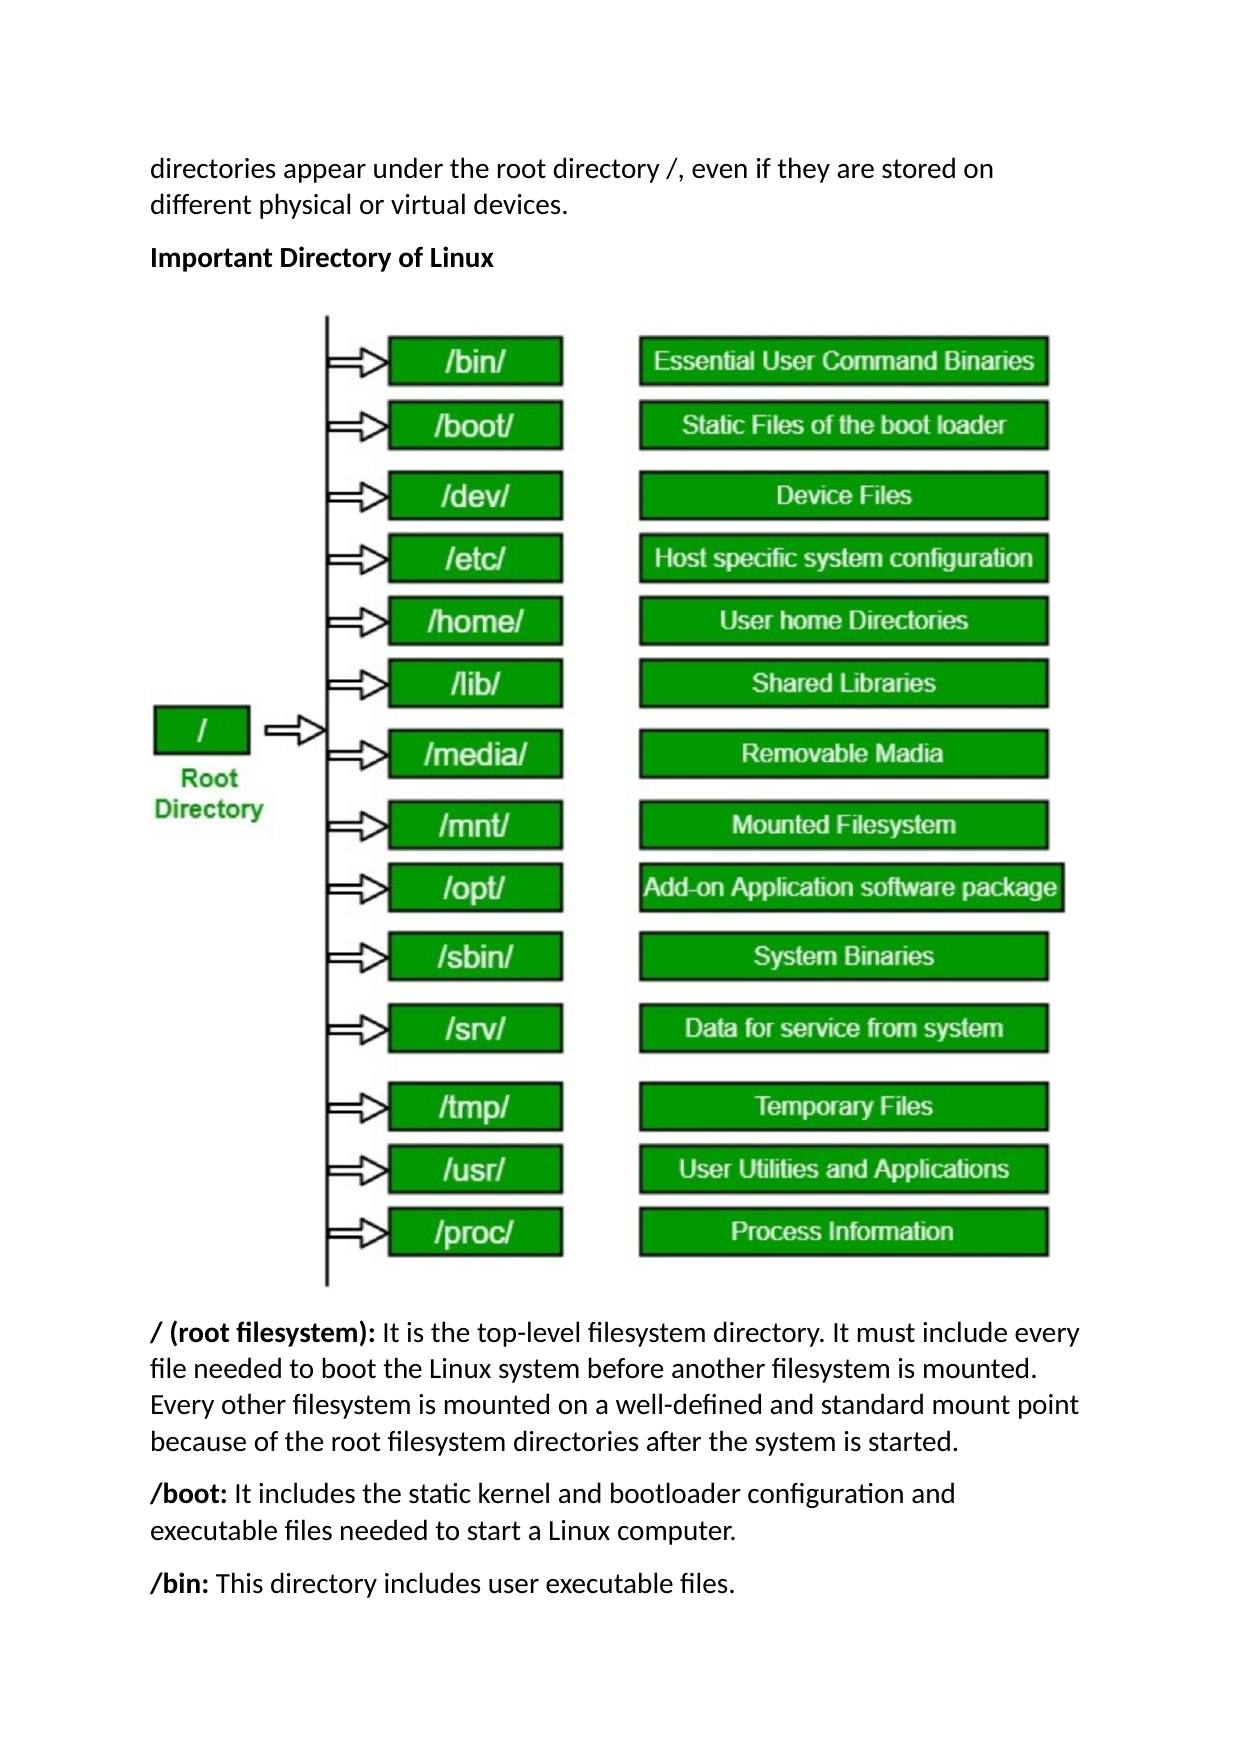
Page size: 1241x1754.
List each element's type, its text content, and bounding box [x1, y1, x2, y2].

text / (root filesystem): It is the top-level filesystem directory. It must include every file needed to boot the Linux system before another filesystem is mounted. Every other filesystem is mounted on a well-defined and standard mount point because of the root filesystem directories after the system is started. [150, 1314, 1090, 1458]
text /boot: It includes the static kernel and bootloader configuration and executable files needed to start a Linux computer. [150, 1476, 1090, 1547]
text /bin: This directory includes user executable files. [150, 1565, 1090, 1600]
text Important Directory of Linux [150, 239, 1090, 275]
text directories appear under the root directory /, even if they are stored on different physical or virtual devices. [150, 150, 1090, 222]
